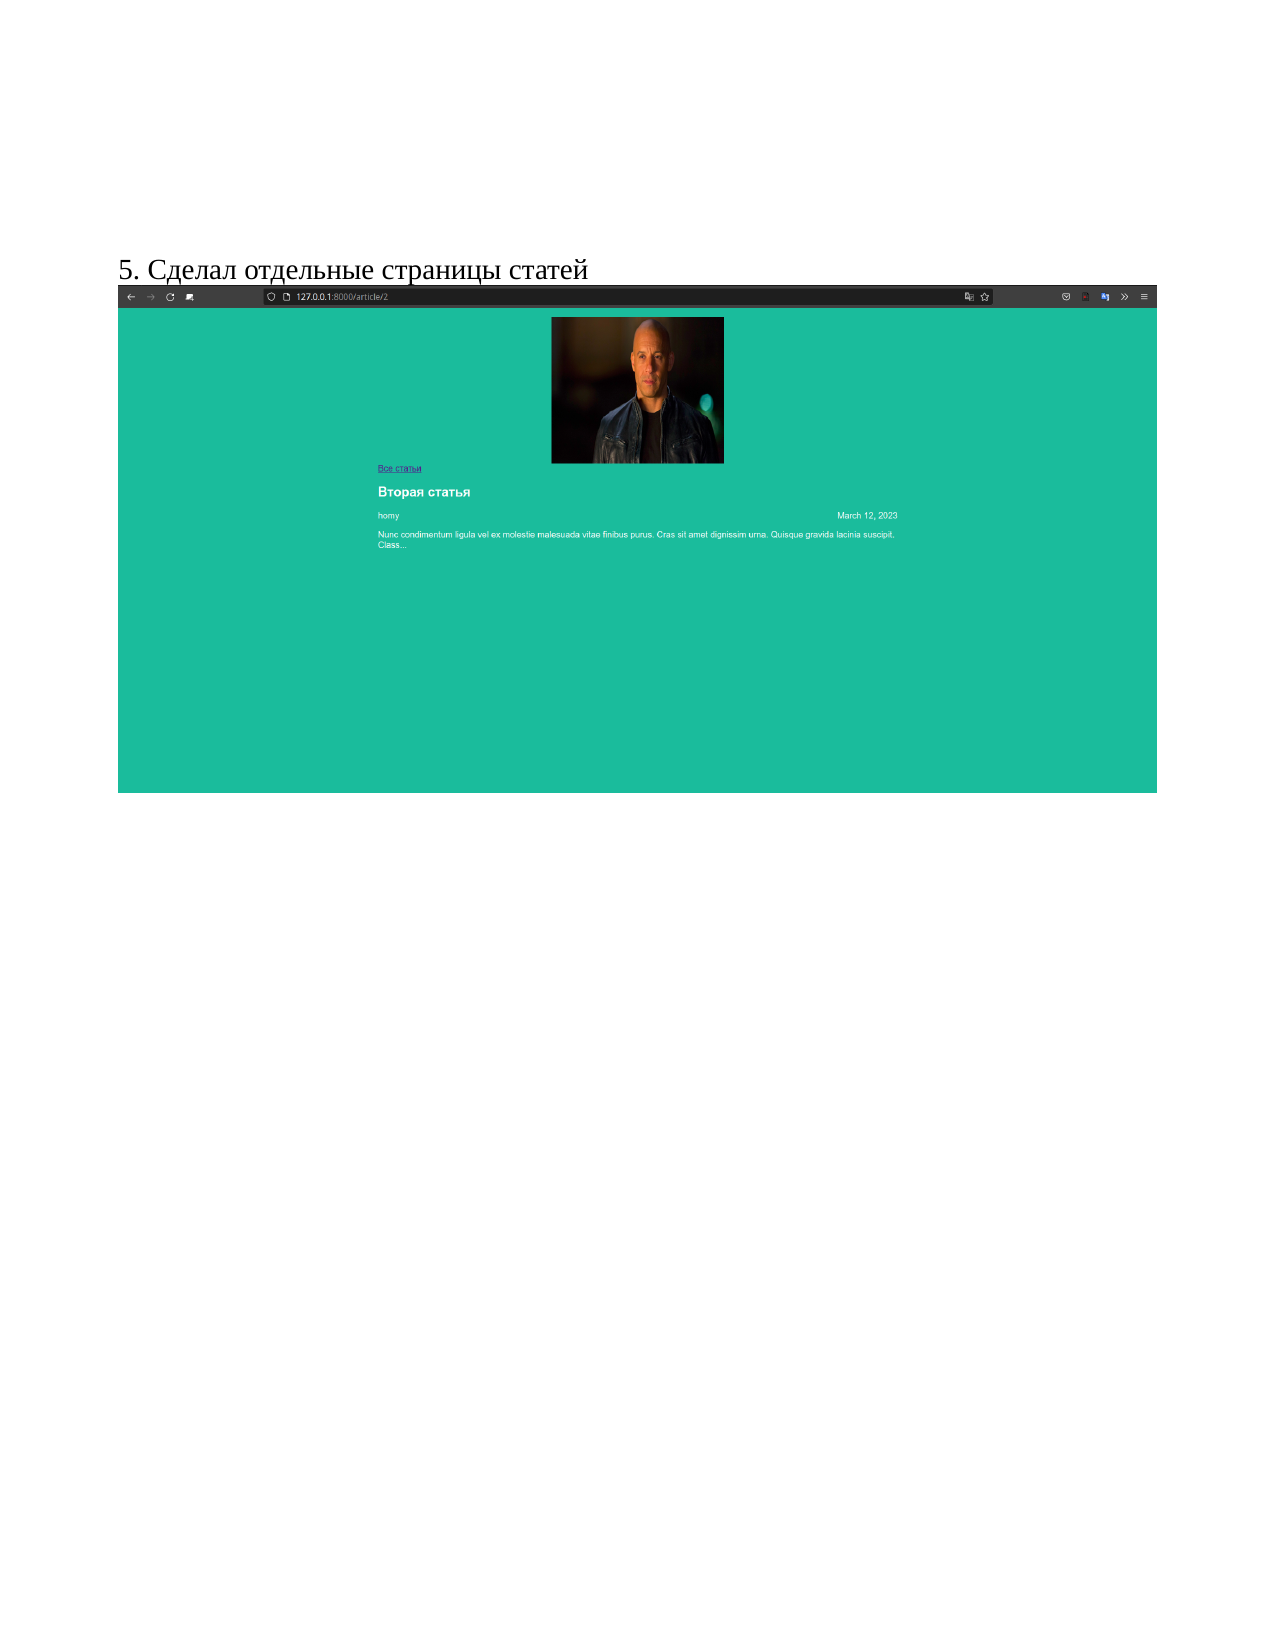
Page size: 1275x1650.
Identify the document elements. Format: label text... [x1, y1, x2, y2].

picture [118, 285, 1157, 793]
text 5. Сделал отдельные страницы статей [118, 252, 1157, 285]
